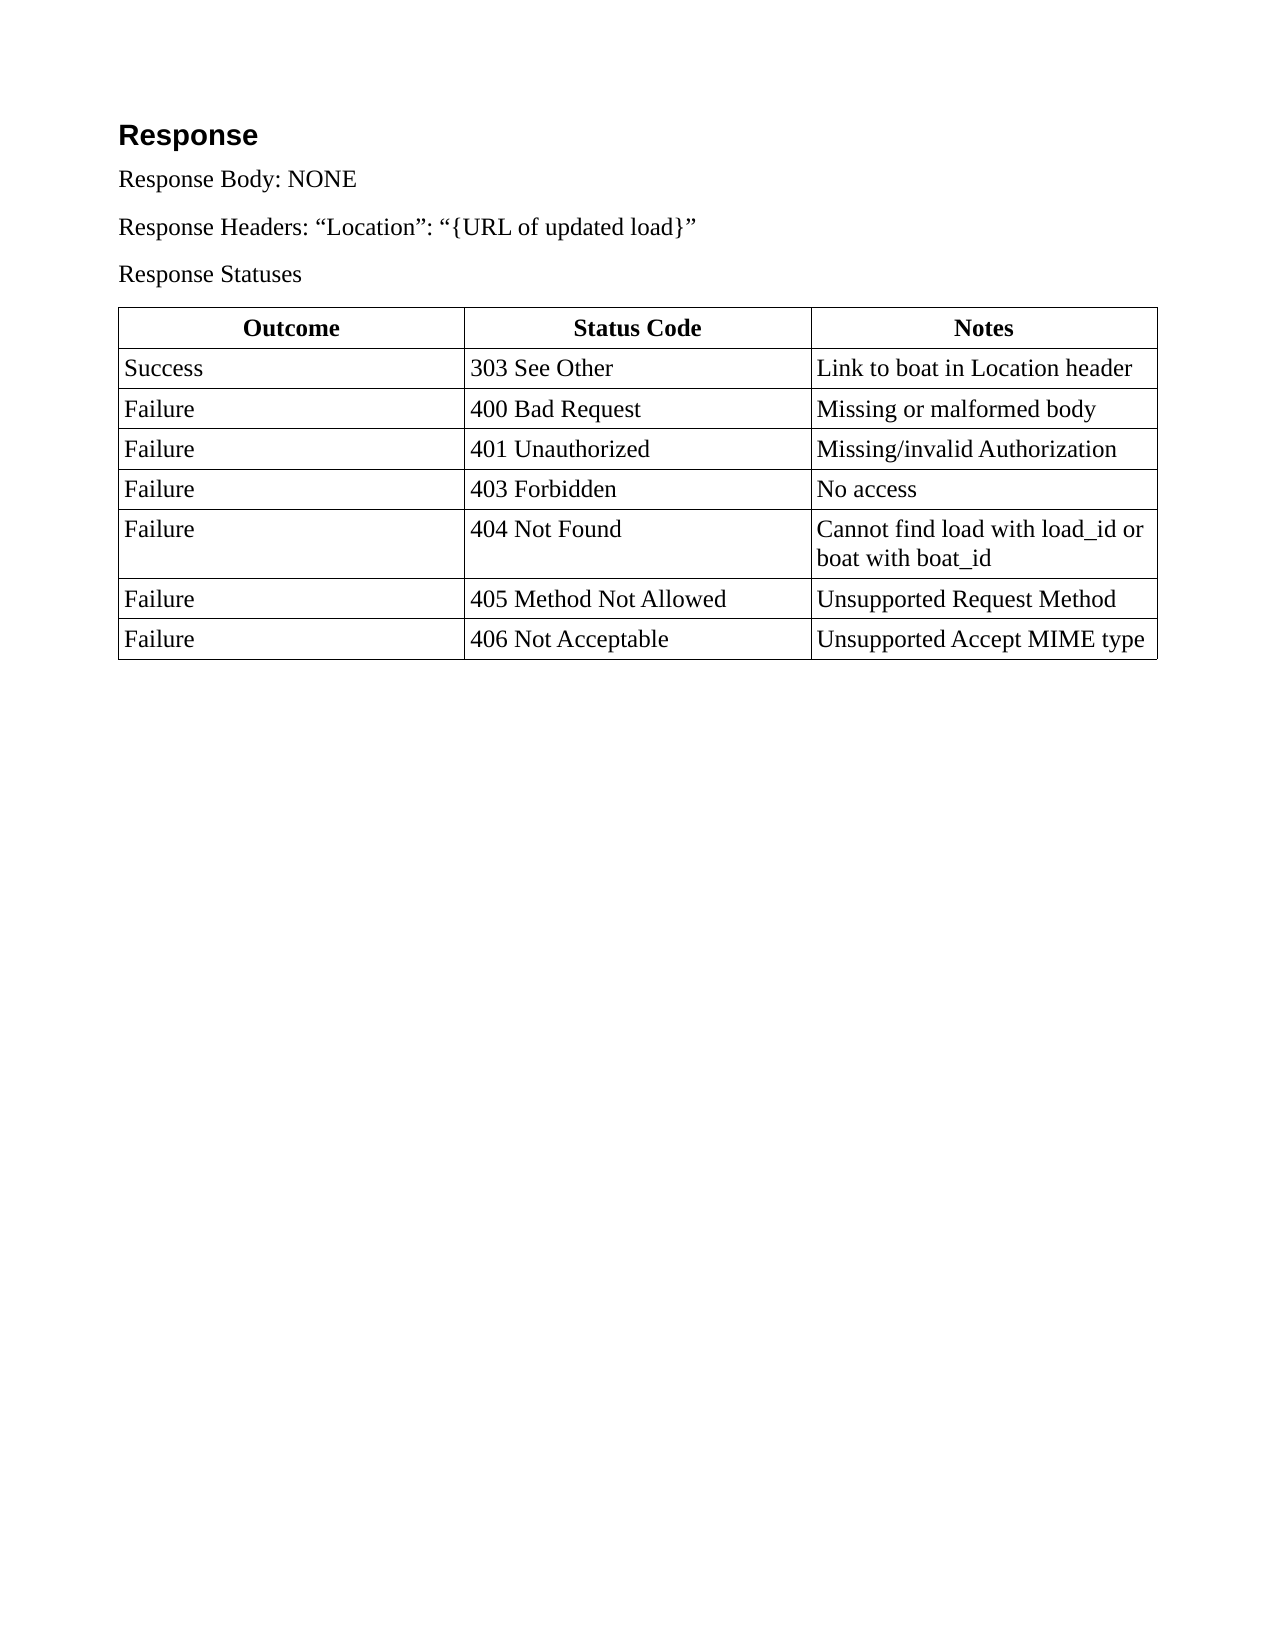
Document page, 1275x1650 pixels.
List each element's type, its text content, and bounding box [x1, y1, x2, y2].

table_cell 303 See Other [465, 349, 811, 388]
table_header Outcome [119, 308, 464, 347]
table_cell 400 Bad Request [465, 389, 811, 428]
table_cell Missing/invalid Authorization [812, 429, 1157, 468]
table_cell Failure [119, 470, 464, 509]
table_cell Failure [119, 579, 464, 618]
table_cell 405 Method Not Allowed [465, 579, 811, 618]
subtitle Response [118, 118, 1157, 152]
table_cell Cannot find load with load_id or boat with boat_id [812, 510, 1157, 578]
text Response Headers: “Location”: “{URL of updated load}” [118, 212, 1157, 241]
table_cell 404 Not Found [465, 510, 811, 578]
table_cell Unsupported Accept MIME type [812, 619, 1157, 658]
table_cell Failure [119, 389, 464, 428]
table_cell Success [119, 349, 464, 388]
text Response Statuses [118, 259, 1157, 288]
table_cell Failure [119, 619, 464, 658]
table_cell Link to boat in Location header [812, 349, 1157, 388]
table_cell 406 Not Acceptable [465, 619, 811, 658]
table_cell 403 Forbidden [465, 470, 811, 509]
table_cell Failure [119, 510, 464, 578]
table_header Notes [812, 308, 1157, 347]
table_cell No access [812, 470, 1157, 509]
table_cell Missing or malformed body [812, 389, 1157, 428]
table_header Status Code [465, 308, 811, 347]
table_cell 401 Unauthorized [465, 429, 811, 468]
table_cell Failure [119, 429, 464, 468]
table_cell Unsupported Request Method [812, 579, 1157, 618]
text Response Body: NONE [118, 164, 1157, 193]
